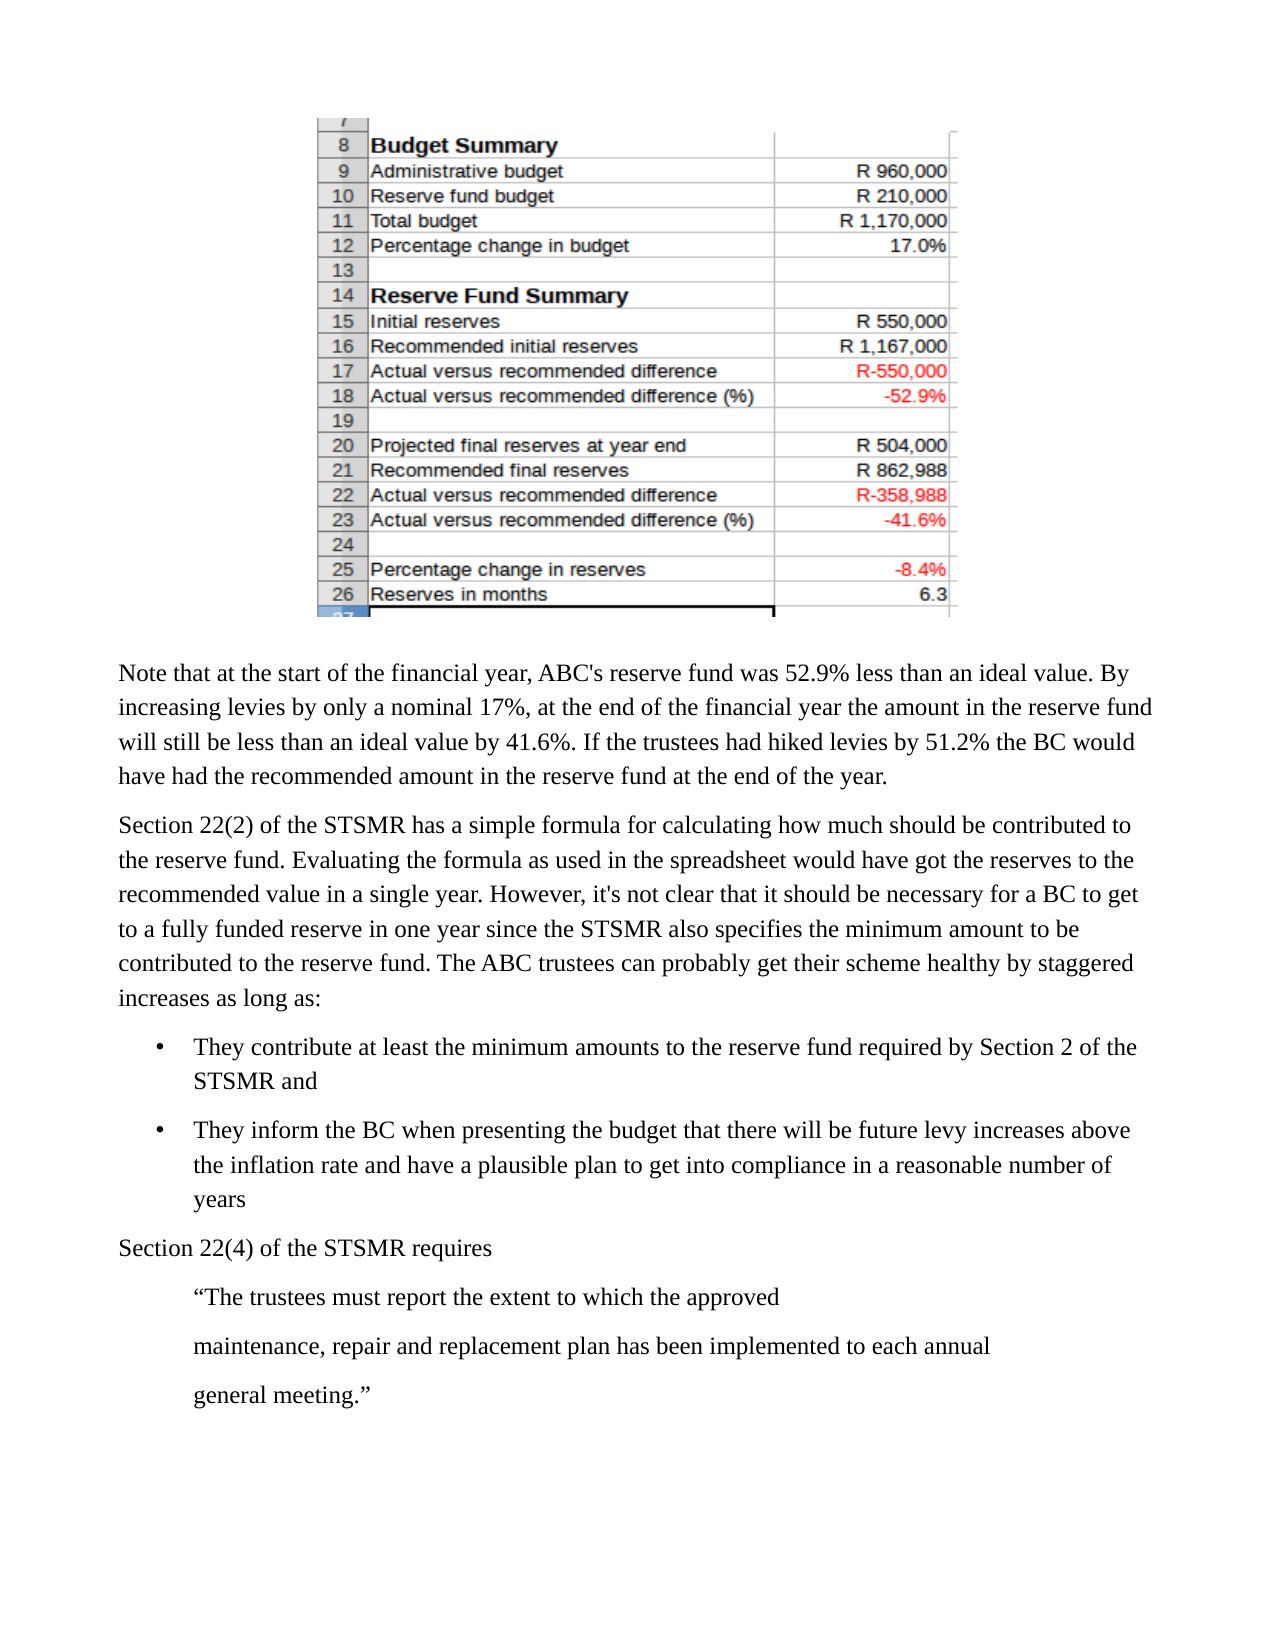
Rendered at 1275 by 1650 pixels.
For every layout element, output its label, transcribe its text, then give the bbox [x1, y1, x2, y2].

text “The trustees must report the extent to which the approved [193, 1282, 1157, 1311]
picture [317, 118, 958, 617]
list They inform the BC when presenting the budget that there will be future levy increases above the inflation rate and have a plausible plan to get into compliance in a reasonable number of years [156, 1115, 1157, 1213]
text Section 22(4) of the STSMR requires [118, 1233, 1157, 1262]
text general meeting.” [193, 1381, 1157, 1409]
text Section 22(2) of the STSMR has a simple formula for calculating how much should be contributed to the reserve fund. Evaluating the formula as used in the spreadsheet would have got the reserves to the recommended value in a single year. However, it's not clear that it should be necessary for a BC to get to a fully funded reserve in one year since the STSMR also specifies the minimum amount to be contributed to the reserve fund. The ABC trustees can probably get their scheme healthy by staggered increases as long as: [118, 810, 1157, 1011]
text maintenance, repair and replacement plan has been implemented to each annual [193, 1331, 1157, 1360]
text Note that at the start of the financial year, ABC's reserve fund was 52.9% less than an ideal value. By increasing levies by only a nominal 17%, at the end of the financial year the amount in the reserve fund will still be less than an ideal value by 41.6%. If the trustees had hiked levies by 51.2% the BC would have had the recommended amount in the reserve fund at the end of the year. [118, 658, 1157, 790]
list They contribute at least the minimum amounts to the reserve fund required by Section 2 of the STSMR and [156, 1032, 1157, 1095]
